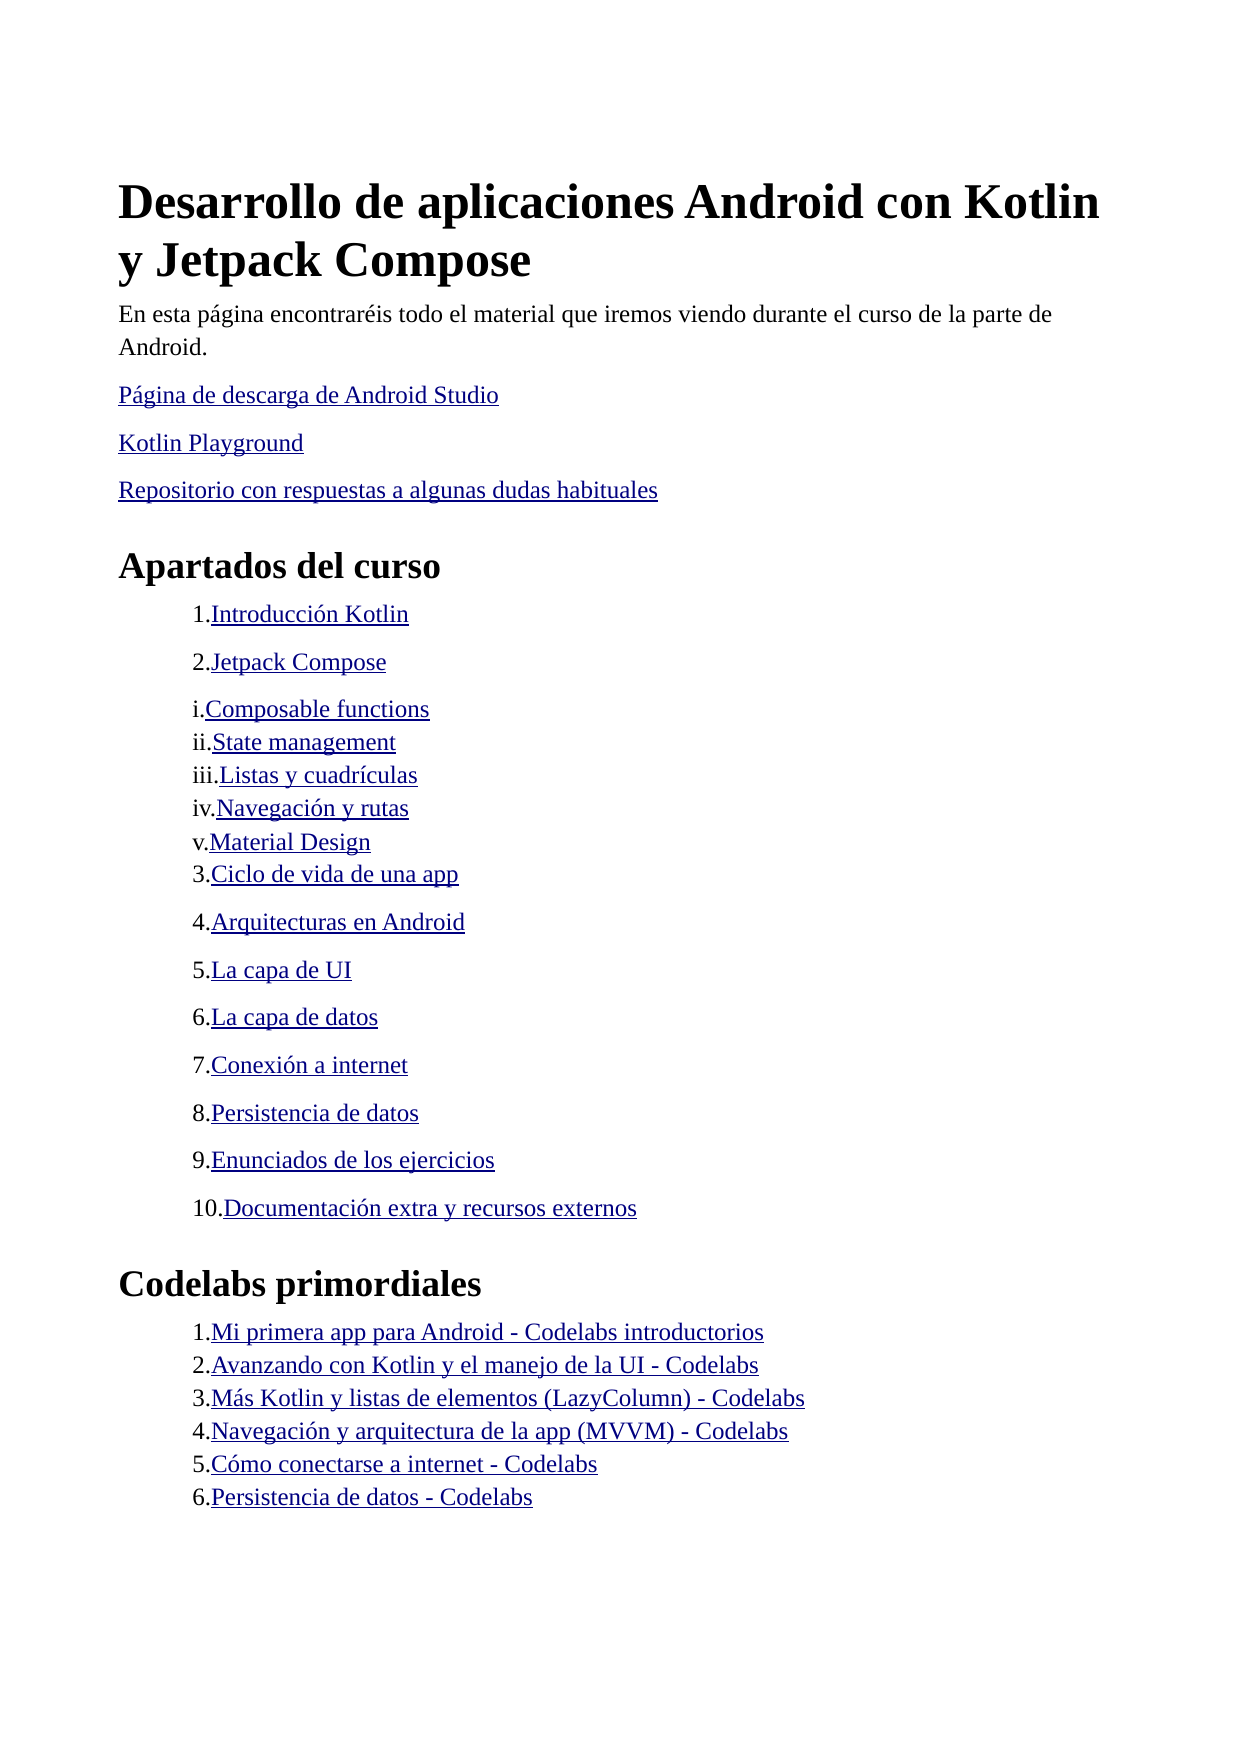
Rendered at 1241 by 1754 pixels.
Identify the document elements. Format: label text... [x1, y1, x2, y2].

list Documentación extra y recursos externos [118, 1193, 1122, 1222]
list Avanzando con Kotlin y el manejo de la UI - Codelabs [118, 1350, 1122, 1379]
list Navegación y rutas [118, 793, 1122, 822]
text Repositorio con respuestas a algunas dudas habituales [118, 475, 1122, 504]
list Cómo conectarse a internet - Codelabs [118, 1449, 1122, 1478]
list Mi primera app para Android - Codelabs introductorios [118, 1317, 1122, 1346]
list Navegación y arquitectura de la app (MVVM) - Codelabs [118, 1416, 1122, 1445]
list Enunciados de los ejercicios [118, 1145, 1122, 1174]
subtitle Desarrollo de aplicaciones Android con Kotlin y Jetpack Compose [118, 172, 1122, 287]
list Más Kotlin y listas de elementos (LazyColumn) - Codelabs [118, 1383, 1122, 1412]
list Jetpack Compose [118, 647, 1122, 676]
list La capa de datos [118, 1002, 1122, 1031]
list Conexión a internet [118, 1050, 1122, 1079]
list Ciclo de vida de una app [118, 859, 1122, 888]
list Persistencia de datos [118, 1098, 1122, 1126]
list Persistencia de datos - Codelabs [118, 1482, 1122, 1511]
list Introducción Kotlin [118, 599, 1122, 628]
text En esta página encontraréis todo el material que iremos viendo durante el curso de la parte de Android. [118, 299, 1122, 361]
subtitle Codelabs primordiales​ [118, 1261, 1122, 1304]
text Kotlin Playground [118, 428, 1122, 456]
list Composable functions [118, 694, 1122, 723]
list Listas y cuadrículas [118, 761, 1122, 789]
text Página de descarga de Android Studio [118, 380, 1122, 409]
list La capa de UI [118, 955, 1122, 983]
list Arquitecturas en Android [118, 907, 1122, 936]
list State management [118, 727, 1122, 756]
subtitle Apartados del curso​ [118, 544, 1122, 587]
list Material Design [118, 827, 1122, 855]
